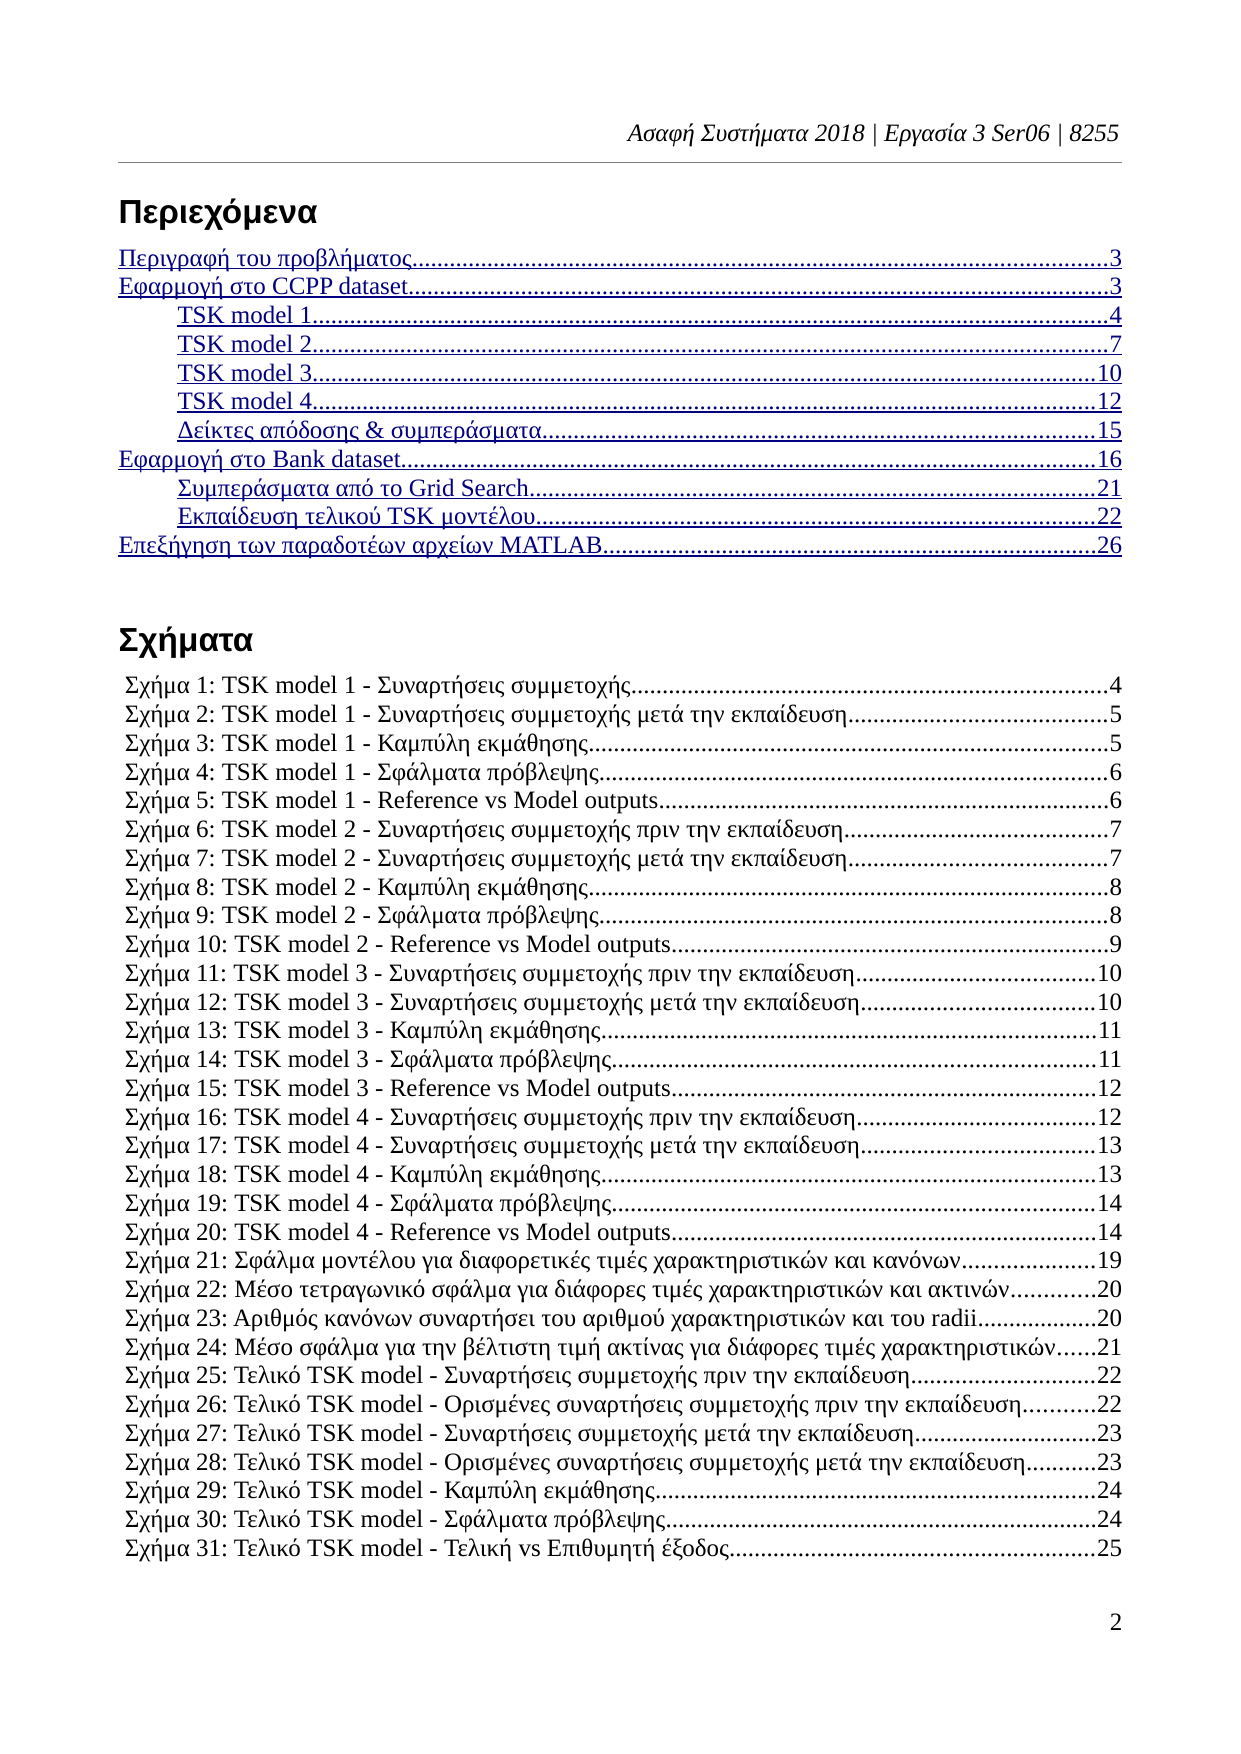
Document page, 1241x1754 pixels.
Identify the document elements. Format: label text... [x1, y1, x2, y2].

text Σχήμα 13: TSK model 3 - Καμπύλη εκμάθησης 11 [118, 1016, 1122, 1044]
text Σχήμα 8: TSK model 2 - Καμπύλη εκμάθησης 8 [118, 872, 1122, 901]
text Σχήμα 19: TSK model 4 - Σφάλματα πρόβλεψης 14 [118, 1188, 1122, 1217]
text Εφαρμογή στο CCPP dataset 3 [118, 271, 1122, 296]
text Επεξήγηση των παραδοτέων αρχείων MATLAB 26 [118, 530, 1122, 555]
subtitle Περιεχόμενα [118, 192, 1122, 230]
text TSK model 2 7 [177, 329, 1122, 354]
text Σχήμα 5: TSK model 1 - Reference vs Model outputs 6 [118, 786, 1122, 814]
text Συμπεράσματα από το Grid Search 21 [177, 473, 1122, 498]
text Σχήμα 14: TSK model 3 - Σφάλματα πρόβλεψης 11 [118, 1044, 1122, 1073]
text Σχήμα 21: Σφάλμα μοντέλου για διαφορετικές τιμές χαρακτηριστικών και κανόνων 19 [118, 1246, 1122, 1274]
text Σχήμα 12: TSK model 3 - Συναρτήσεις συμμετοχής μετά την εκπαίδευση 10 [118, 987, 1122, 1016]
text Σχήμα 20: TSK model 4 - Reference vs Model outputs 14 [118, 1217, 1122, 1246]
text Σχήμα 9: TSK model 2 - Σφάλματα πρόβλεψης 8 [118, 901, 1122, 929]
text Σχήμα 3: TSK model 1 - Καμπύλη εκμάθησης 5 [118, 728, 1122, 757]
text Εφαρμογή στο Bank dataset 16 [118, 444, 1122, 469]
text Σχήμα 15: TSK model 3 - Reference vs Model outputs 12 [118, 1073, 1122, 1102]
text Σχήμα 29: Τελικό TSK model - Καμπύλη εκμάθησης 24 [118, 1476, 1122, 1504]
text Σχήμα 23: Αριθμός κανόνων συναρτήσει του αριθμού χαρακτηριστικών και του radii 20 [118, 1303, 1122, 1332]
text Περιγραφή του προβλήματος 3 [118, 243, 1122, 268]
text TSK model 4 12 [177, 386, 1122, 411]
subtitle Σχήματα [118, 619, 1122, 658]
text Σχήμα 26: Τελικό TSK model - Ορισμένες συναρτήσεις συμμετοχής πριν την εκπαίδευση 22 [118, 1389, 1122, 1418]
text Εκπαίδευση τελικού TSK μοντέλου 22 [177, 501, 1122, 526]
text Σχήμα 24: Μέσο σφάλμα για την βέλτιστη τιμή ακτίνας για διάφορες τιμές χαρακτηριστικών 21 [118, 1332, 1122, 1361]
text Σχήμα 16: TSK model 4 - Συναρτήσεις συμμετοχής πριν την εκπαίδευση 12 [118, 1102, 1122, 1131]
text Σχήμα 6: TSK model 2 - Συναρτήσεις συμμετοχής πριν την εκπαίδευση 7 [118, 814, 1122, 843]
text Σχήμα 10: TSK model 2 - Reference vs Model outputs 9 [118, 929, 1122, 958]
text Σχήμα 31: Τελικό TSK model - Τελική vs Επιθυμητή έξοδος 25 [118, 1533, 1122, 1562]
text Σχήμα 4: TSK model 1 - Σφάλματα πρόβλεψης 6 [118, 757, 1122, 786]
text Δείκτες απόδοσης & συμπεράσματα 15 [177, 415, 1122, 440]
text Σχήμα 17: TSK model 4 - Συναρτήσεις συμμετοχής μετά την εκπαίδευση 13 [118, 1131, 1122, 1159]
text Σχήμα 18: TSK model 4 - Καμπύλη εκμάθησης 13 [118, 1159, 1122, 1188]
text Σχήμα 1: TSK model 1 - Συναρτήσεις συμμετοχής 4 [118, 671, 1122, 699]
text Σχήμα 27: Τελικό TSK model - Συναρτήσεις συμμετοχής μετά την εκπαίδευση 23 [118, 1418, 1122, 1447]
text Σχήμα 30: Τελικό TSK model - Σφάλματα πρόβλεψης 24 [118, 1504, 1122, 1533]
text TSK model 3 10 [177, 358, 1122, 383]
text Σχήμα 11: TSK model 3 - Συναρτήσεις συμμετοχής πριν την εκπαίδευση 10 [118, 958, 1122, 987]
text Σχήμα 22: Μέσο τετραγωνικό σφάλμα για διάφορες τιμές χαρακτηριστικών και ακτινών 20 [118, 1274, 1122, 1303]
text Σχήμα 28: Τελικό TSK model - Ορισμένες συναρτήσεις συμμετοχής μετά την εκπαίδευση 23 [118, 1447, 1122, 1476]
text TSK model 1 4 [177, 300, 1122, 325]
text Σχήμα 2: TSK model 1 - Συναρτήσεις συμμετοχής μετά την εκπαίδευση 5 [118, 699, 1122, 728]
text Σχήμα 7: TSK model 2 - Συναρτήσεις συμμετοχής μετά την εκπαίδευση 7 [118, 843, 1122, 872]
text Σχήμα 25: Τελικό TSK model - Συναρτήσεις συμμετοχής πριν την εκπαίδευση 22 [118, 1361, 1122, 1389]
